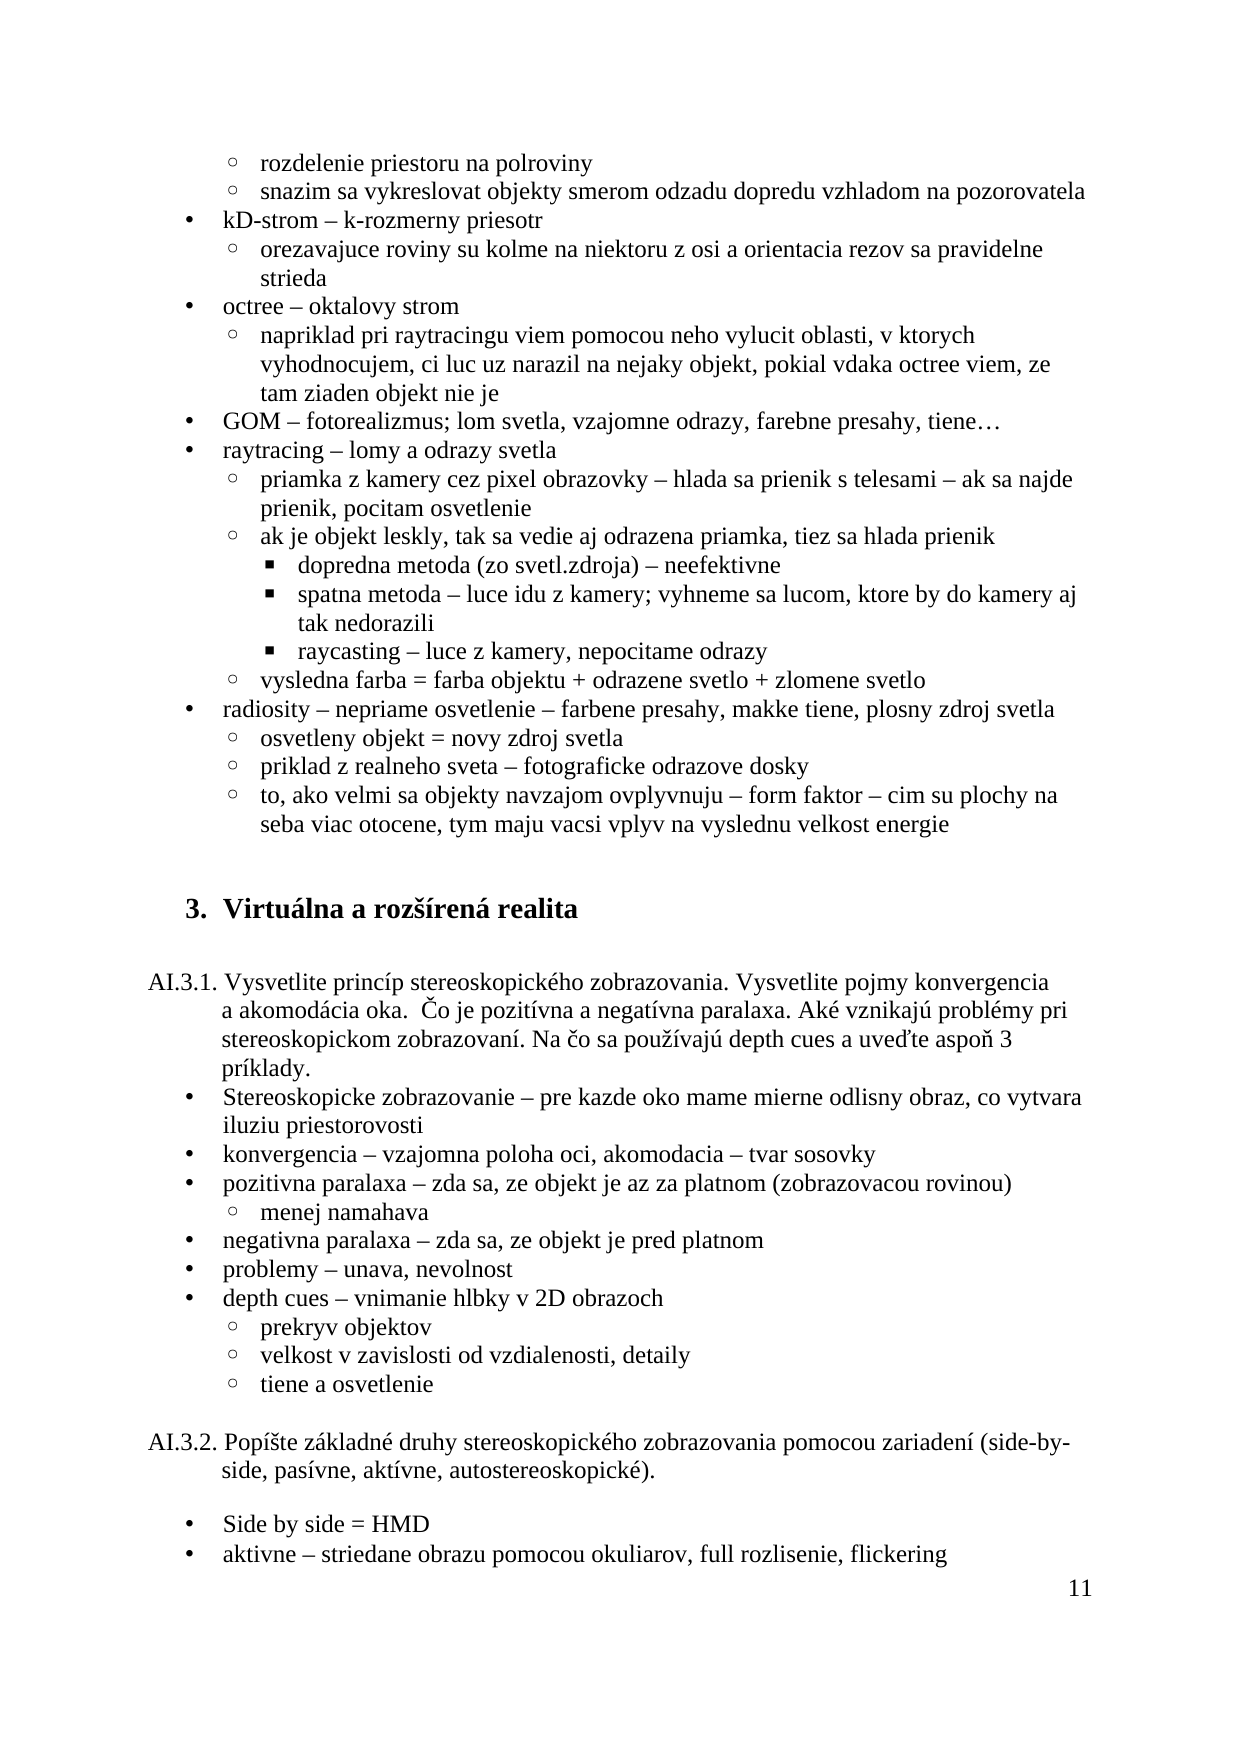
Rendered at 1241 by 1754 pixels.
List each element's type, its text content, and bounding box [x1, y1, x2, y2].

list snazim sa vykreslovat objekty smerom odzadu dopredu vzhladom na pozorovatela [223, 176, 1093, 205]
list problemy – unava, nevolnost [185, 1254, 1093, 1283]
list dopredna metoda (zo svetl.zdroja) – neefektivne [260, 550, 1093, 579]
list tiene a osvetlenie [223, 1369, 1093, 1398]
list radiosity – nepriame osvetlenie – farbene presahy, makke tiene, plosny zdroj svetla [185, 694, 1093, 723]
list octree – oktalovy strom [185, 291, 1093, 320]
list Side by side = HMD [185, 1509, 1093, 1538]
list raycasting – luce z kamery, nepocitame odrazy [260, 636, 1093, 665]
list orezavajuce roviny su kolme na niektoru z osi a orientacia rezov sa pravidelne strieda [223, 234, 1093, 291]
list spatna metoda – luce idu z kamery; vyhneme sa lucom, ktore by do kamery aj tak nedorazili [260, 579, 1093, 636]
list menej namahava [223, 1197, 1093, 1225]
list konvergencia – vzajomna poloha oci, akomodacia – tvar sosovky [185, 1139, 1093, 1168]
list negativna paralaxa – zda sa, ze objekt je pred platnom [185, 1225, 1093, 1254]
list prekryv objektov [223, 1312, 1093, 1340]
text AI.3.2. Popíšte základné druhy stereoskopického zobrazovania pomocou zariadení (side-by-side, pasívne, aktívne, autostereoskopické). [148, 1427, 1093, 1484]
list depth cues – vnimanie hlbky v 2D obrazoch [185, 1283, 1093, 1312]
subtitle Virtuálna a rozšírená realita [185, 891, 1093, 925]
list raytracing – lomy a odrazy svetla [185, 435, 1093, 464]
list Stereoskopicke zobrazovanie – pre kazde oko mame mierne odlisny obraz, co vytvara iluziu priestorovosti [185, 1082, 1093, 1139]
list velkost v zavislosti od vzdialenosti, detaily [223, 1340, 1093, 1369]
list pozitivna paralaxa – zda sa, ze objekt je az za platnom (zobrazovacou rovinou) [185, 1168, 1093, 1197]
list rozdelenie priestoru na polroviny [223, 148, 1093, 176]
list osvetleny objekt = novy zdroj svetla [223, 723, 1093, 751]
list kD-strom – k-rozmerny priesotr [185, 205, 1093, 234]
list ak je objekt leskly, tak sa vedie aj odrazena priamka, tiez sa hlada prienik [223, 521, 1093, 550]
list GOM – fotorealizmus; lom svetla, vzajomne odrazy, farebne presahy, tiene… [185, 406, 1093, 435]
text AI.3.1. Vysvetlite princíp stereoskopického zobrazovania. Vysvetlite pojmy konvergencia a akomodácia oka. Čo je pozitívna a negatívna paralaxa. Aké vznikajú problémy pri stereoskopickom zobrazovaní. Na čo sa používajú depth cues a uveďte aspoň 3 príklady. [148, 967, 1093, 1082]
list priklad z realneho sveta – fotograficke odrazove dosky [223, 751, 1093, 780]
list priamka z kamery cez pixel obrazovky – hlada sa prienik s telesami – ak sa najde prienik, pocitam osvetlenie [223, 464, 1093, 521]
list to, ako velmi sa objekty navzajom ovplyvnuju – form faktor – cim su plochy na seba viac otocene, tym maju vacsi vplyv na vyslednu velkost energie [223, 780, 1093, 838]
list napriklad pri raytracingu viem pomocou neho vylucit oblasti, v ktorych vyhodnocujem, ci luc uz narazil na nejaky objekt, pokial vdaka octree viem, ze tam ziaden objekt nie je [223, 320, 1093, 406]
list vysledna farba = farba objektu + odrazene svetlo + zlomene svetlo [223, 665, 1093, 694]
list aktivne – striedane obrazu pomocou okuliarov, full rozlisenie, flickering [185, 1539, 1093, 1568]
